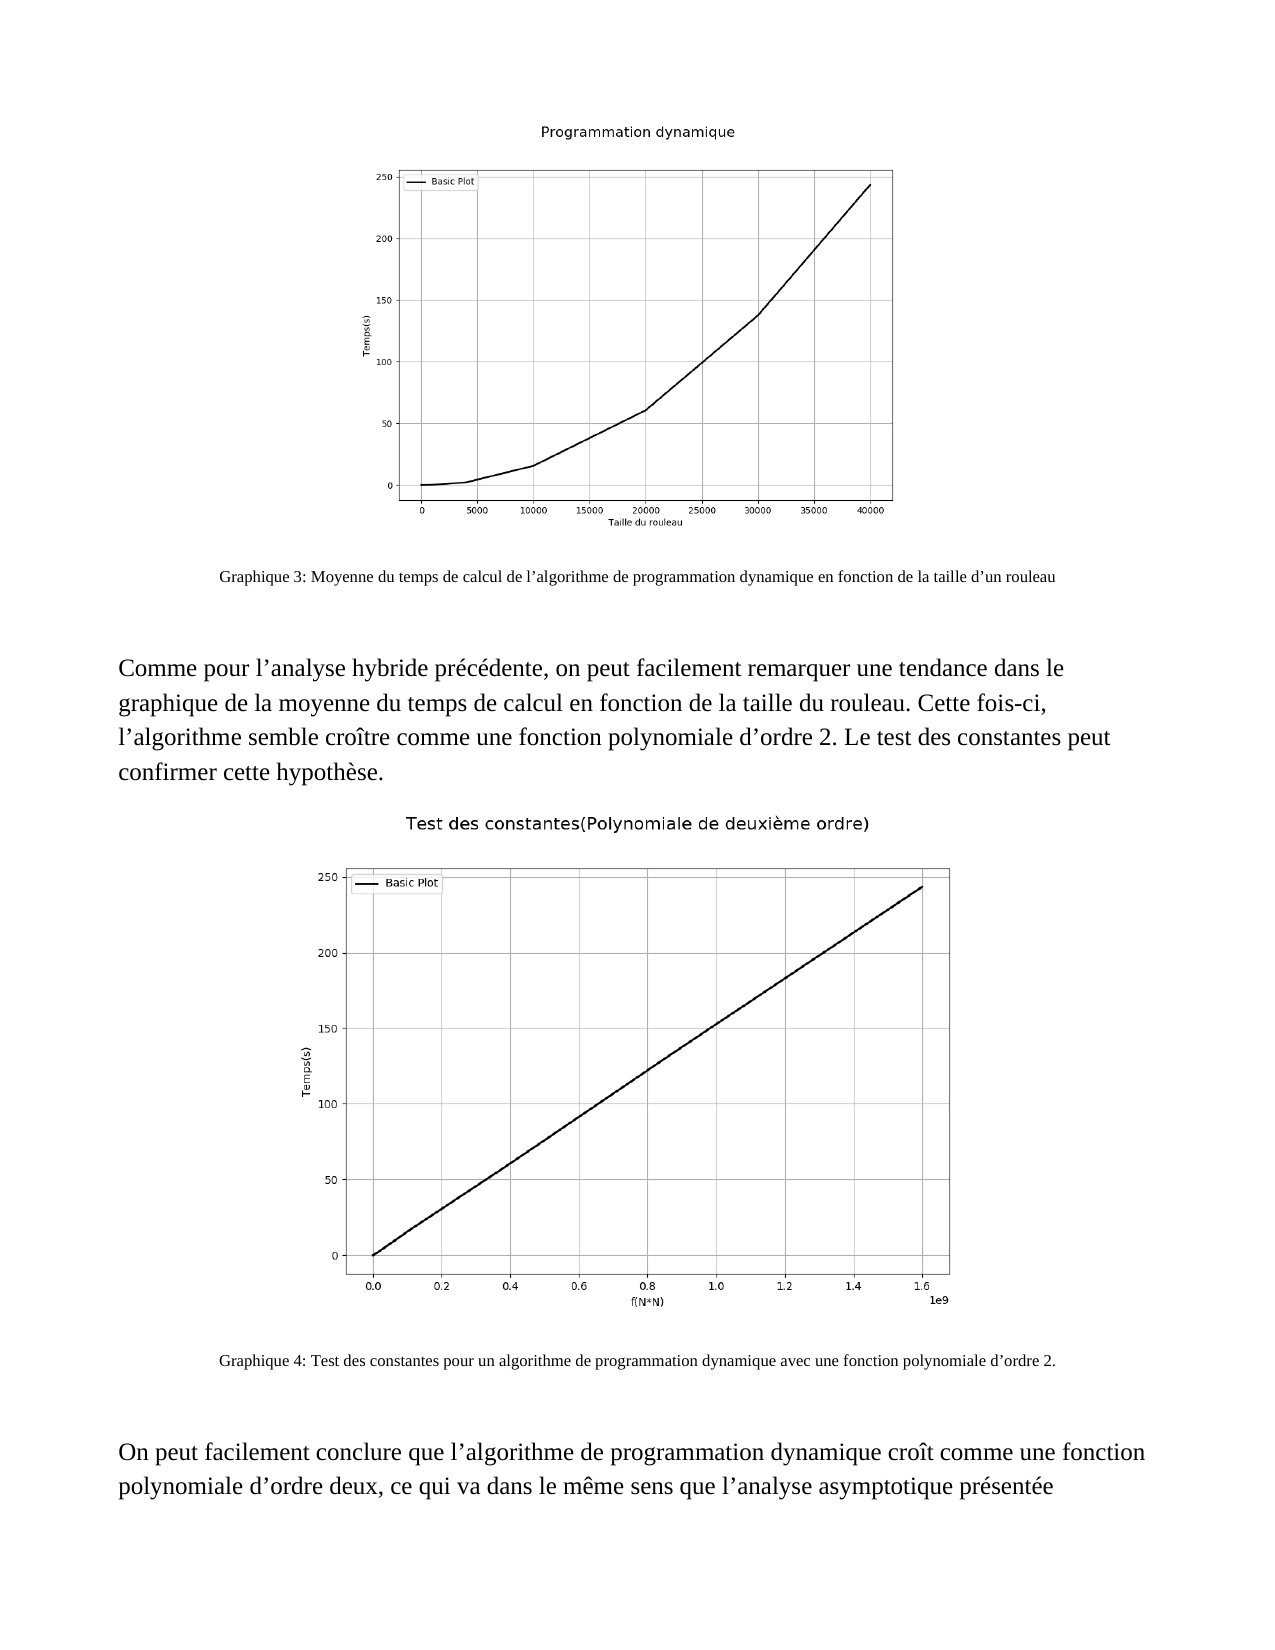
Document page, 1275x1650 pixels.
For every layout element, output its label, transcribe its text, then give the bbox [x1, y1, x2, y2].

picture [319, 118, 956, 547]
text On peut facilement conclure que l’algorithme de programmation dynamique croît comme une fonction polynomiale d’ordre deux, ce qui va dans le même sens que l’analyse asymptotique présentée [118, 1437, 1157, 1500]
text Comme pour l’analyse hybride précédente, on peut facilement remarquer une tendance dans le graphique de la moyenne du temps de calcul en fonction de la taille du rouleau. Cette fois-ci, l’algorithme semble croître comme une fonction polynomiale d’ordre 2. Le test des constantes peut confirmer cette hypothèse. [118, 653, 1157, 786]
text Graphique 3: Moyenne du temps de calcul de l’algorithme de programmation dynamique en fonction de la taille d’un rouleau [118, 567, 1157, 586]
picture [248, 806, 1027, 1331]
text Graphique 4: Test des constantes pour un algorithme de programmation dynamique avec une fonction polynomiale d’ordre 2. [118, 1350, 1157, 1369]
